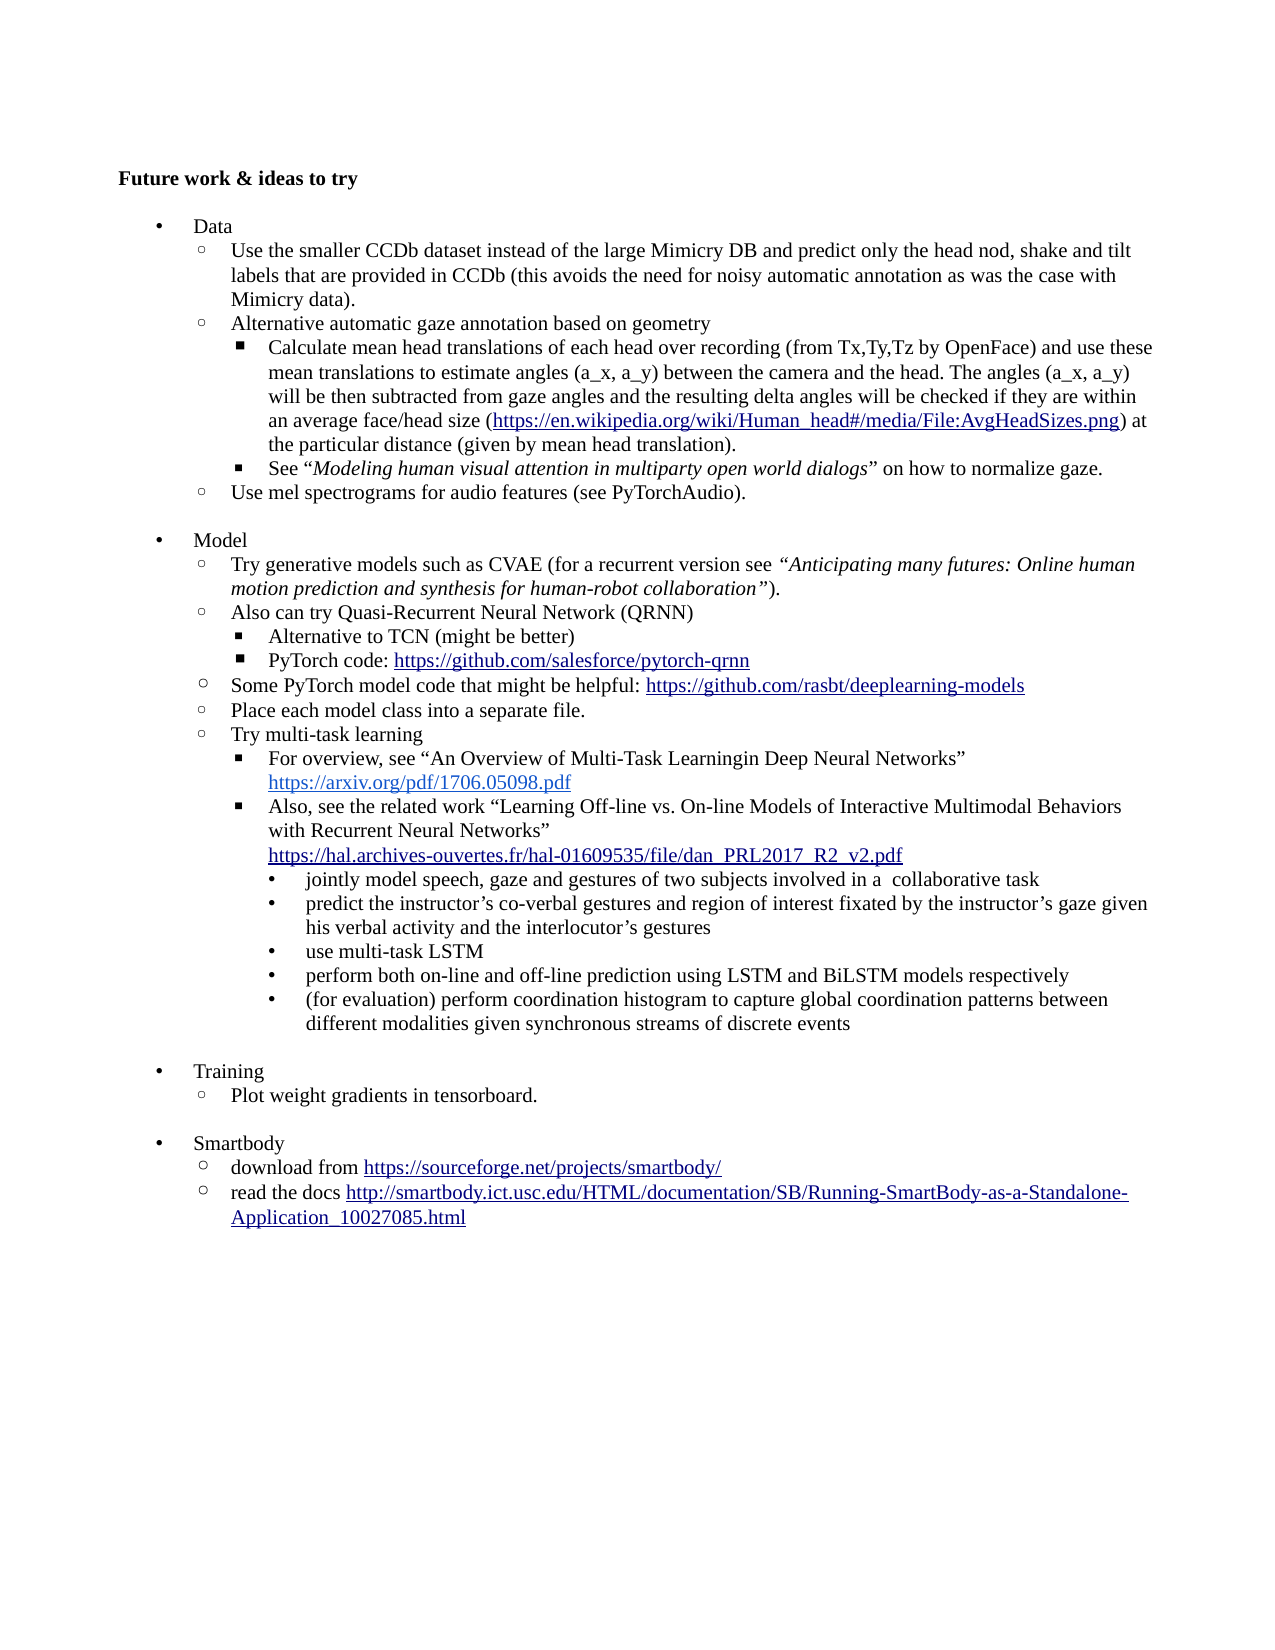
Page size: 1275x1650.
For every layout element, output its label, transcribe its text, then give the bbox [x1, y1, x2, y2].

list Alternative automatic gaze annotation based on geometry [193, 311, 1157, 335]
list (for evaluation) perform coordination histogram to capture global coordination patterns between different modalities given synchronous streams of discrete events [268, 987, 1157, 1035]
list Smartbody [156, 1131, 1157, 1155]
list Also, see the related work “Learning Off-line vs. On-line Models of Interactive Multimodal Behaviors with Recurrent Neural Networks” https://hal.archives-ouvertes.fr/hal-01609535/file/dan_PRL2017_R2_v2.pdf [231, 794, 1157, 867]
list Try multi-task learning [193, 722, 1157, 746]
list See “Modeling human visual attention in multiparty open world dialogs” on how to normalize gaze. [231, 456, 1157, 480]
list Model [156, 528, 1157, 552]
list read the docs http://smartbody.ict.usc.edu/HTML/documentation/SB/Running-SmartBody-as-a-Standalone-Application_10027085.html [193, 1180, 1157, 1229]
list Alternative to TCN (might be better) [231, 624, 1157, 648]
list For overview, see “An Overview of Multi-Task Learningin Deep Neural Networks” https://arxiv.org/pdf/1706.05098.pdf [231, 746, 1157, 794]
list jointly model speech, gaze and gestures of two subjects involved in a collaborative task [268, 867, 1157, 891]
list Try generative models such as CVAE (for a recurrent version see “Anticipating many futures: Online human motion prediction and synthesis for human-robot collaboration”). [193, 552, 1157, 600]
list perform both on-line and off-line prediction using LSTM and BiLSTM models respectively [268, 963, 1157, 987]
list Some PyTorch model code that might be helpful: https://github.com/rasbt/deeplearning-models [193, 673, 1157, 698]
list Also can try Quasi-Recurrent Neural Network (QRNN) [193, 600, 1157, 624]
list Plot weight gradients in tensorboard. [193, 1083, 1157, 1107]
list use multi-task LSTM [268, 939, 1157, 963]
list Use mel spectrograms for audio features (see PyTorchAudio). [193, 480, 1157, 504]
list Training [156, 1059, 1157, 1083]
list PyTorch code: https://github.com/salesforce/pytorch-qrnn [231, 648, 1157, 673]
text Future work & ideas to try [118, 166, 1157, 190]
list predict the instructor’s co-verbal gestures and region of interest fixated by the instructor’s gaze given his verbal activity and the interlocutor’s gestures [268, 891, 1157, 939]
list Place each model class into a separate file. [193, 698, 1157, 722]
list Use the smaller CCDb dataset instead of the large Mimicry DB and predict only the head nod, shake and tilt labels that are provided in CCDb (this avoids the need for noisy automatic annotation as was the case with Mimicry data). [193, 238, 1157, 311]
list Calculate mean head translations of each head over recording (from Tx,Ty,Tz by OpenFace) and use these mean translations to estimate angles (a_x, a_y) between the camera and the head. The angles (a_x, a_y) will be then subtracted from gaze angles and the resulting delta angles will be checked if they are within an average face/head size (https://en.wikipedia.org/wiki/Human_head#/media/File:AvgHeadSizes.png) at the particular distance (given by mean head translation). [231, 335, 1157, 456]
list Data [156, 214, 1157, 238]
list download from https://sourceforge.net/projects/smartbody/ [193, 1155, 1157, 1180]
